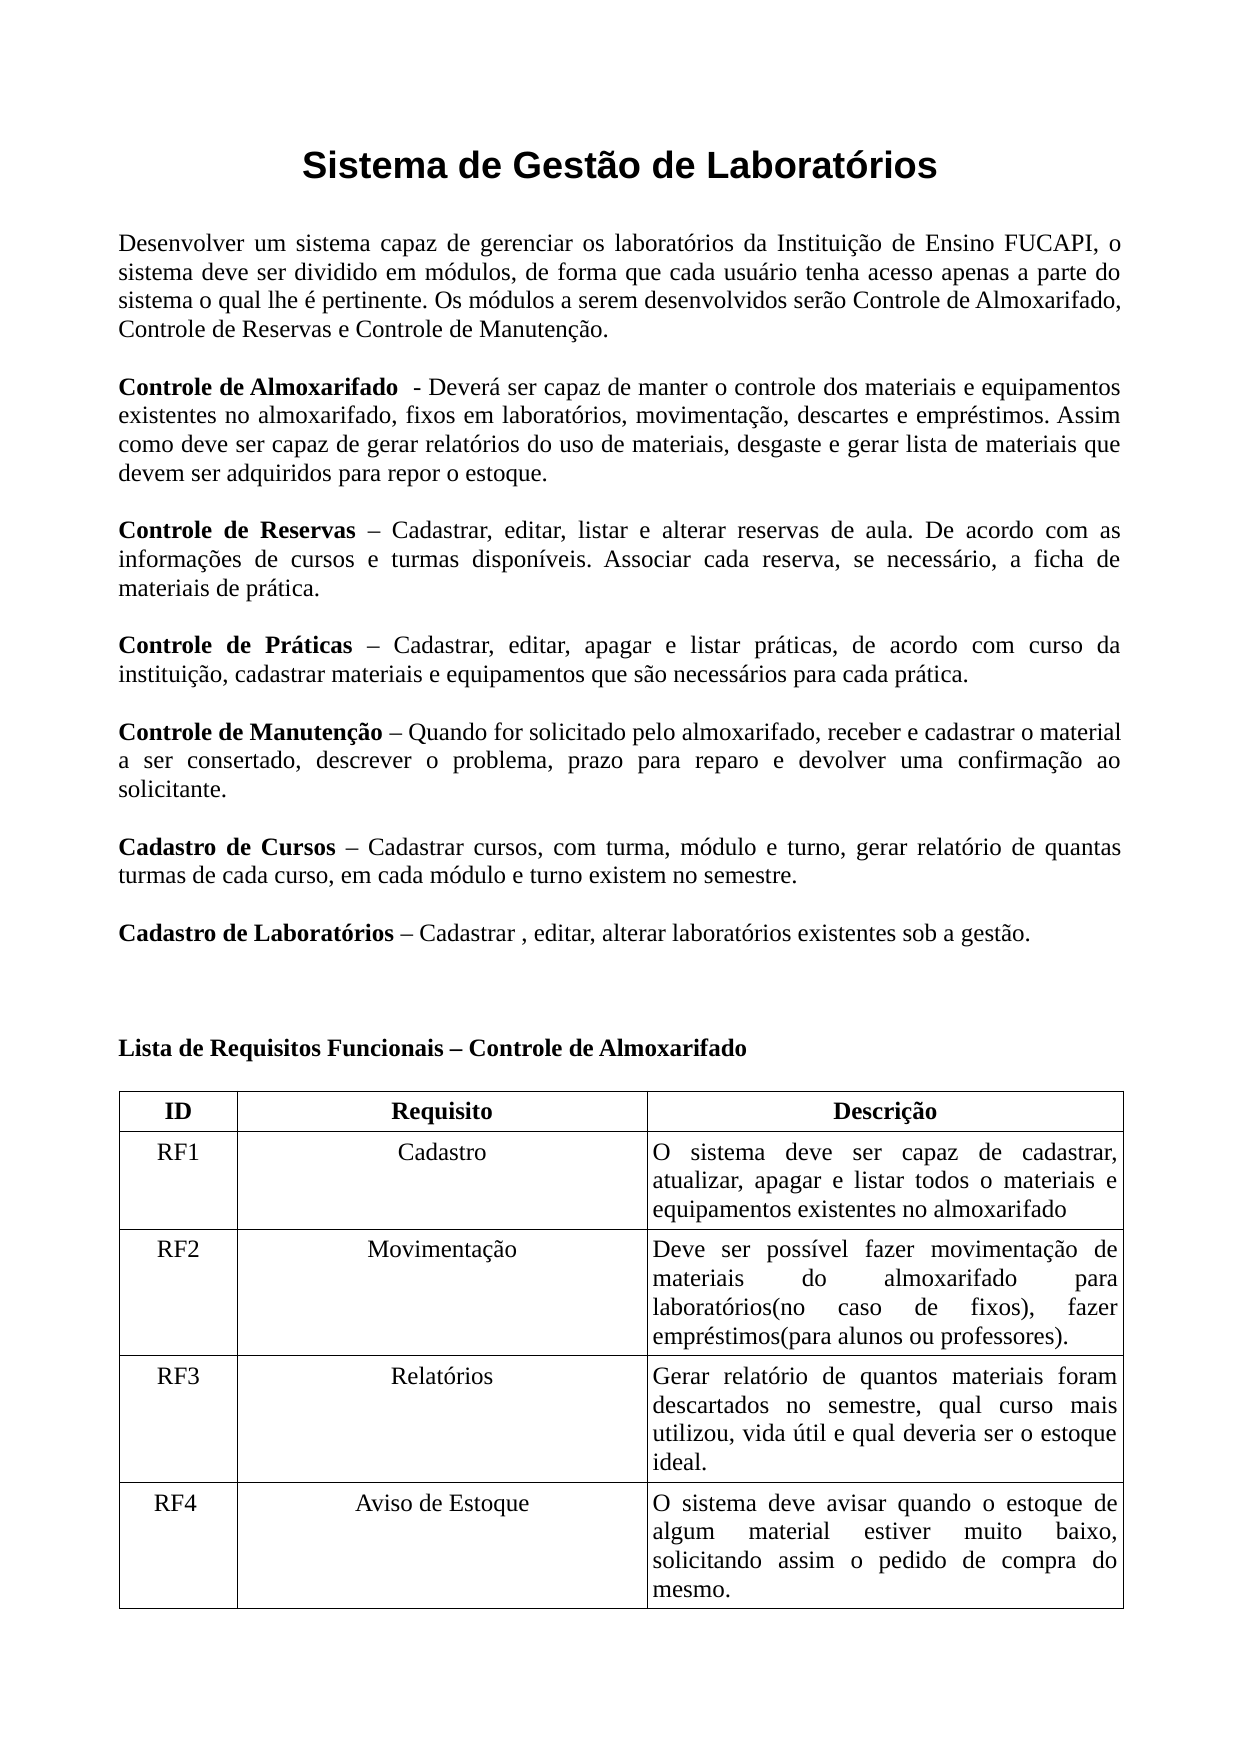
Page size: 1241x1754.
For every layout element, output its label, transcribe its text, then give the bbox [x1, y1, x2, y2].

table_cell RF2 [120, 1230, 237, 1355]
table_cell Relatórios [238, 1356, 647, 1482]
text Cadastro de Laboratórios – Cadastrar , editar, alterar laboratórios existentes sob a gestão. [118, 918, 1122, 947]
table_cell O sistema deve ser capaz de cadastrar, atualizar, apagar e listar todos o materiais e equipamentos existentes no almoxarifado [648, 1132, 1123, 1229]
text Desenvolver um sistema capaz de gerenciar os laboratórios da Instituição de Ensino FUCAPI, o sistema deve ser dividido em módulos, de forma que cada usuário tenha acesso apenas a parte do sistema o qual lhe é pertinente. Os módulos a serem desenvolvidos serão Controle de Almoxarifado, Controle de Reservas e Controle de Manutenção. [118, 228, 1122, 343]
table_cell Gerar relatório de quantos materiais foram descartados no semestre, qual curso mais utilizou, vida útil e qual deveria ser o estoque ideal. [648, 1356, 1123, 1482]
table_header Requisito [238, 1092, 647, 1131]
subtitle Sistema de Gestão de Laboratórios [118, 143, 1122, 187]
table_cell RF4 [120, 1483, 237, 1608]
table_cell Deve ser possível fazer movimentação de materiais do almoxarifado para laboratórios(no caso de fixos), fazer empréstimos(para alunos ou professores). [648, 1230, 1123, 1355]
table_cell RF1 [120, 1132, 237, 1229]
table_header ID [120, 1092, 237, 1131]
table_cell RF3 [120, 1356, 237, 1482]
text Controle de Manutenção – Quando for solicitado pelo almoxarifado, receber e cadastrar o material a ser consertado, descrever o problema, prazo para reparo e devolver uma confirmação ao solicitante. [118, 717, 1122, 803]
text Lista de Requisitos Funcionais – Controle de Almoxarifado [118, 1033, 1122, 1062]
table_cell Cadastro [238, 1132, 647, 1229]
text Cadastro de Cursos – Cadastrar cursos, com turma, módulo e turno, gerar relatório de quantas turmas de cada curso, em cada módulo e turno existem no semestre. [118, 832, 1122, 889]
text Controle de Práticas – Cadastrar, editar, apagar e listar práticas, de acordo com curso da instituição, cadastrar materiais e equipamentos que são necessários para cada prática. [118, 631, 1122, 688]
table_header Descrição [648, 1092, 1123, 1131]
table_cell Movimentação [238, 1230, 647, 1355]
table_cell Aviso de Estoque [238, 1483, 647, 1608]
text Controle de Reservas – Cadastrar, editar, listar e alterar reservas de aula. De acordo com as informações de cursos e turmas disponíveis. Associar cada reserva, se necessário, a ficha de materiais de prática. [118, 516, 1122, 602]
table_cell O sistema deve avisar quando o estoque de algum material estiver muito baixo, solicitando assim o pedido de compra do mesmo. [648, 1483, 1123, 1608]
text Controle de Almoxarifado - Deverá ser capaz de manter o controle dos materiais e equipamentos existentes no almoxarifado, fixos em laboratórios, movimentação, descartes e empréstimos. Assim como deve ser capaz de gerar relatórios do uso de materiais, desgaste e gerar lista de materiais que devem ser adquiridos para repor o estoque. [118, 372, 1122, 487]
